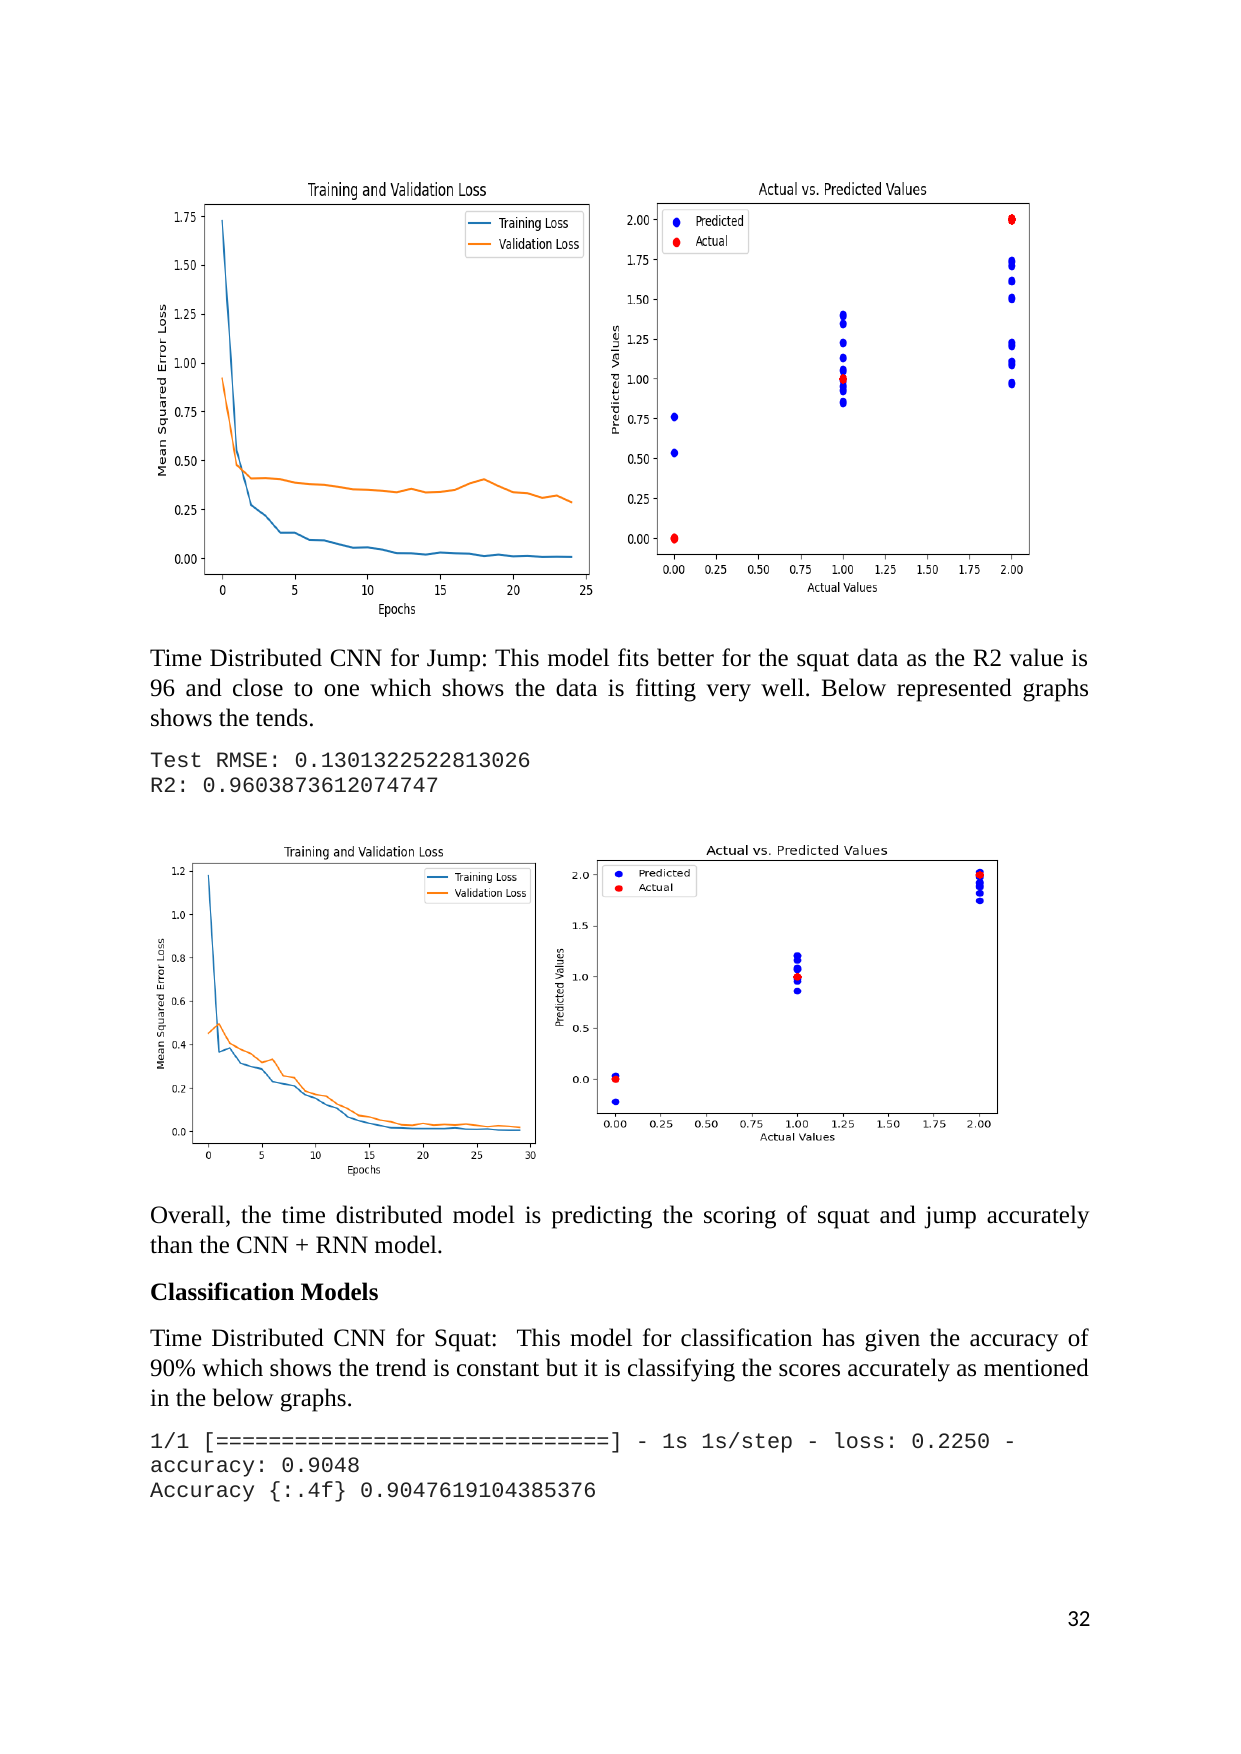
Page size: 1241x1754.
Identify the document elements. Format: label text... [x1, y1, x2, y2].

text 1/1 [==============================] - 1s 1s/step - loss: 0.2250 - accuracy: 0.9048 [150, 1430, 1090, 1479]
text Test RMSE: 0.1301322522813026 [150, 749, 1090, 774]
text Time Distributed CNN for Jump: This model fits better for the squat data as the R2 value is 96 and close to one which shows the data is fitting very well. Below represented graphs shows the tends. [150, 643, 1090, 732]
text Accuracy {:.4f} 0.9047619104385376 [150, 1479, 1090, 1504]
text Time Distributed CNN for Squat: This model for classification has given the accuracy of 90% which shows the trend is constant but it is classifying the scores accurately as mentioned in the below graphs. [150, 1323, 1090, 1412]
text Classification Models [150, 1277, 1090, 1306]
text Overall, the time distributed model is predicting the scoring of squat and jump accurately than the CNN + RNN model. [150, 1201, 1090, 1259]
text R2: 0.9603873612074747 [150, 774, 1090, 799]
